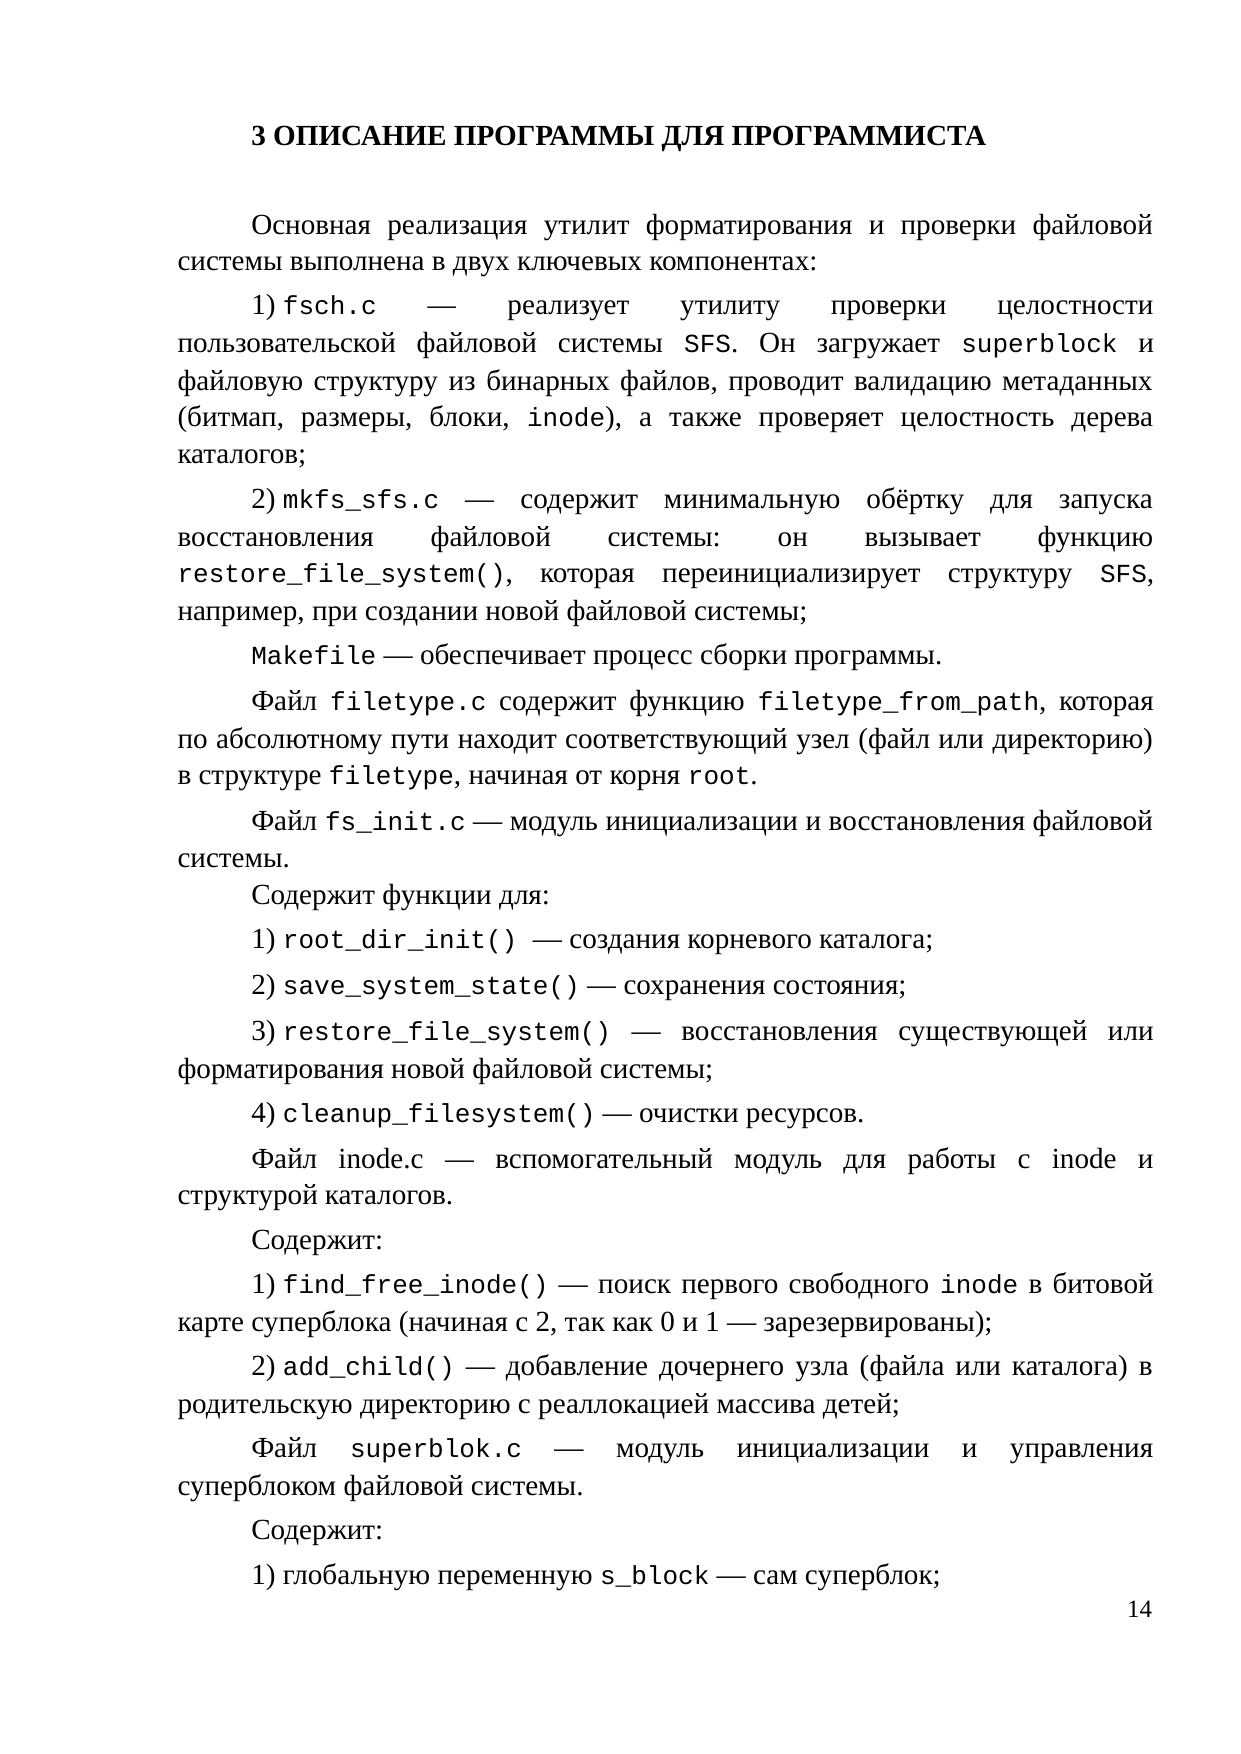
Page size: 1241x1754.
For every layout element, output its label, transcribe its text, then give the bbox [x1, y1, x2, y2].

text 2) mkfs_sfs.c — содержит минимальную обёртку для запуска восстановления файловой системы: он вызывает функцию restore_file_system(), которая переинициализирует структуру SFS, например, при создании новой файловой системы; [177, 588, 1154, 626]
text 3) restore_file_system() — восстановления существующей или форматирования новой файловой системы; [177, 1047, 1154, 1084]
text 1) глобальную переменную s_block — сам суперблок; [709, 1557, 1154, 1592]
text 1) fsch.c — реализует утилиту проверки целостности пользовательской файловой системы SFS. Он загружает superblock и файловую структуру из бинарных файлов, проводит валидацию метаданных (битмап, размеры, блоки, inode), а также проверяет целостность дерева каталогов; [177, 396, 1154, 405]
text Файл fs_init.c — модуль инициализации и восстановления файловой системы. Содержит функции для: [177, 836, 1154, 910]
text 2) mkfs_sfs.c — содержит минимальную обёртку для запуска восстановления файловой системы: он вызывает функцию restore_file_system(), которая переинициализирует структуру SFS, например, при создании новой файловой системы; [177, 552, 1154, 561]
text Файл inode.c — вспомогательный модуль для работы с inode и структурой каталогов. [177, 1175, 1154, 1211]
text Файл superblok.c — модуль инициализации и управления суперблоком файловой системы. [177, 1464, 1154, 1502]
text Makefile — обеспечивает процесс сборки программы. [376, 637, 1154, 672]
text 3) restore_file_system() — восстановления существующей или форматирования новой файловой системы; [283, 1013, 611, 1019]
text 4) cleanup_filesystem() — очистки ресурсов. [595, 1095, 1154, 1130]
text 1) find_free_inode() — поиск первого свободного inode в битовой карте суперблока (начиная с 2, так как 0 и 1 — зарезервированы); [177, 1300, 1154, 1337]
text 3 ОПИСАНИЕ ПРОГРАММЫ ДЛЯ ПРОГРАММИСТА [986, 118, 1154, 152]
text Содержит: [383, 1222, 1154, 1255]
text 4) cleanup_filesystem() — очистки ресурсов. [283, 1095, 595, 1101]
text 2) add_child() — добавление дочернего узла (файла или каталога) в родительскую директорию с реаллокацией массива детей; [177, 1348, 1154, 1419]
text Файл filetype.c содержит функцию filetype_from_path, которая по абсолютному пути находит соответствующий узел (файл или директорию) в структуре filetype, начиная от корня root. [177, 754, 1154, 792]
text 2) mkfs_sfs.c — содержит минимальную обёртку для запуска восстановления файловой системы: он вызывает функцию restore_file_system(), которая переинициализирует структуру SFS, например, при создании новой файловой системы; [177, 514, 1154, 519]
text Основная реализация утилит форматирования и проверки файловой системы выполнена в двух ключевых компонентах: [177, 240, 1154, 277]
text 1) root_dir_init() — создания корневого каталога; [283, 921, 533, 927]
text Содержит: [177, 1512, 1154, 1546]
text 1) fsch.c — реализует утилиту проверки целостности пользовательской файловой системы SFS. Он загружает superblock и файловую структуру из бинарных файлов, проводит валидацию метаданных (битмап, размеры, блоки, inode), а также проверяет целостность дерева каталогов; [177, 287, 1154, 293]
text 1) fsch.c — реализует утилиту проверки целостности пользовательской файловой системы SFS. Он загружает superblock и файловую структуру из бинарных файлов, проводит валидацию метаданных (битмап, размеры, блоки, inode), а также проверяет целостность дерева каталогов; [177, 321, 1154, 331]
text 2) save_system_state() — сохранения состояния; [283, 967, 1154, 1002]
text 1) root_dir_init() — создания корневого каталога; [533, 921, 1154, 956]
text 1) fsch.c — реализует утилиту проверки целостности пользовательской файловой системы SFS. Он загружает superblock и файловую структуру из бинарных файлов, проводит валидацию метаданных (битмап, размеры, блоки, inode), а также проверяет целостность дерева каталогов; [177, 432, 1154, 470]
text Файл filetype.c содержит функцию filetype_from_path, которая по абсолютному пути находит соответствующий узел (файл или директорию) в структуре filetype, начиная от корня root. [177, 717, 1154, 721]
